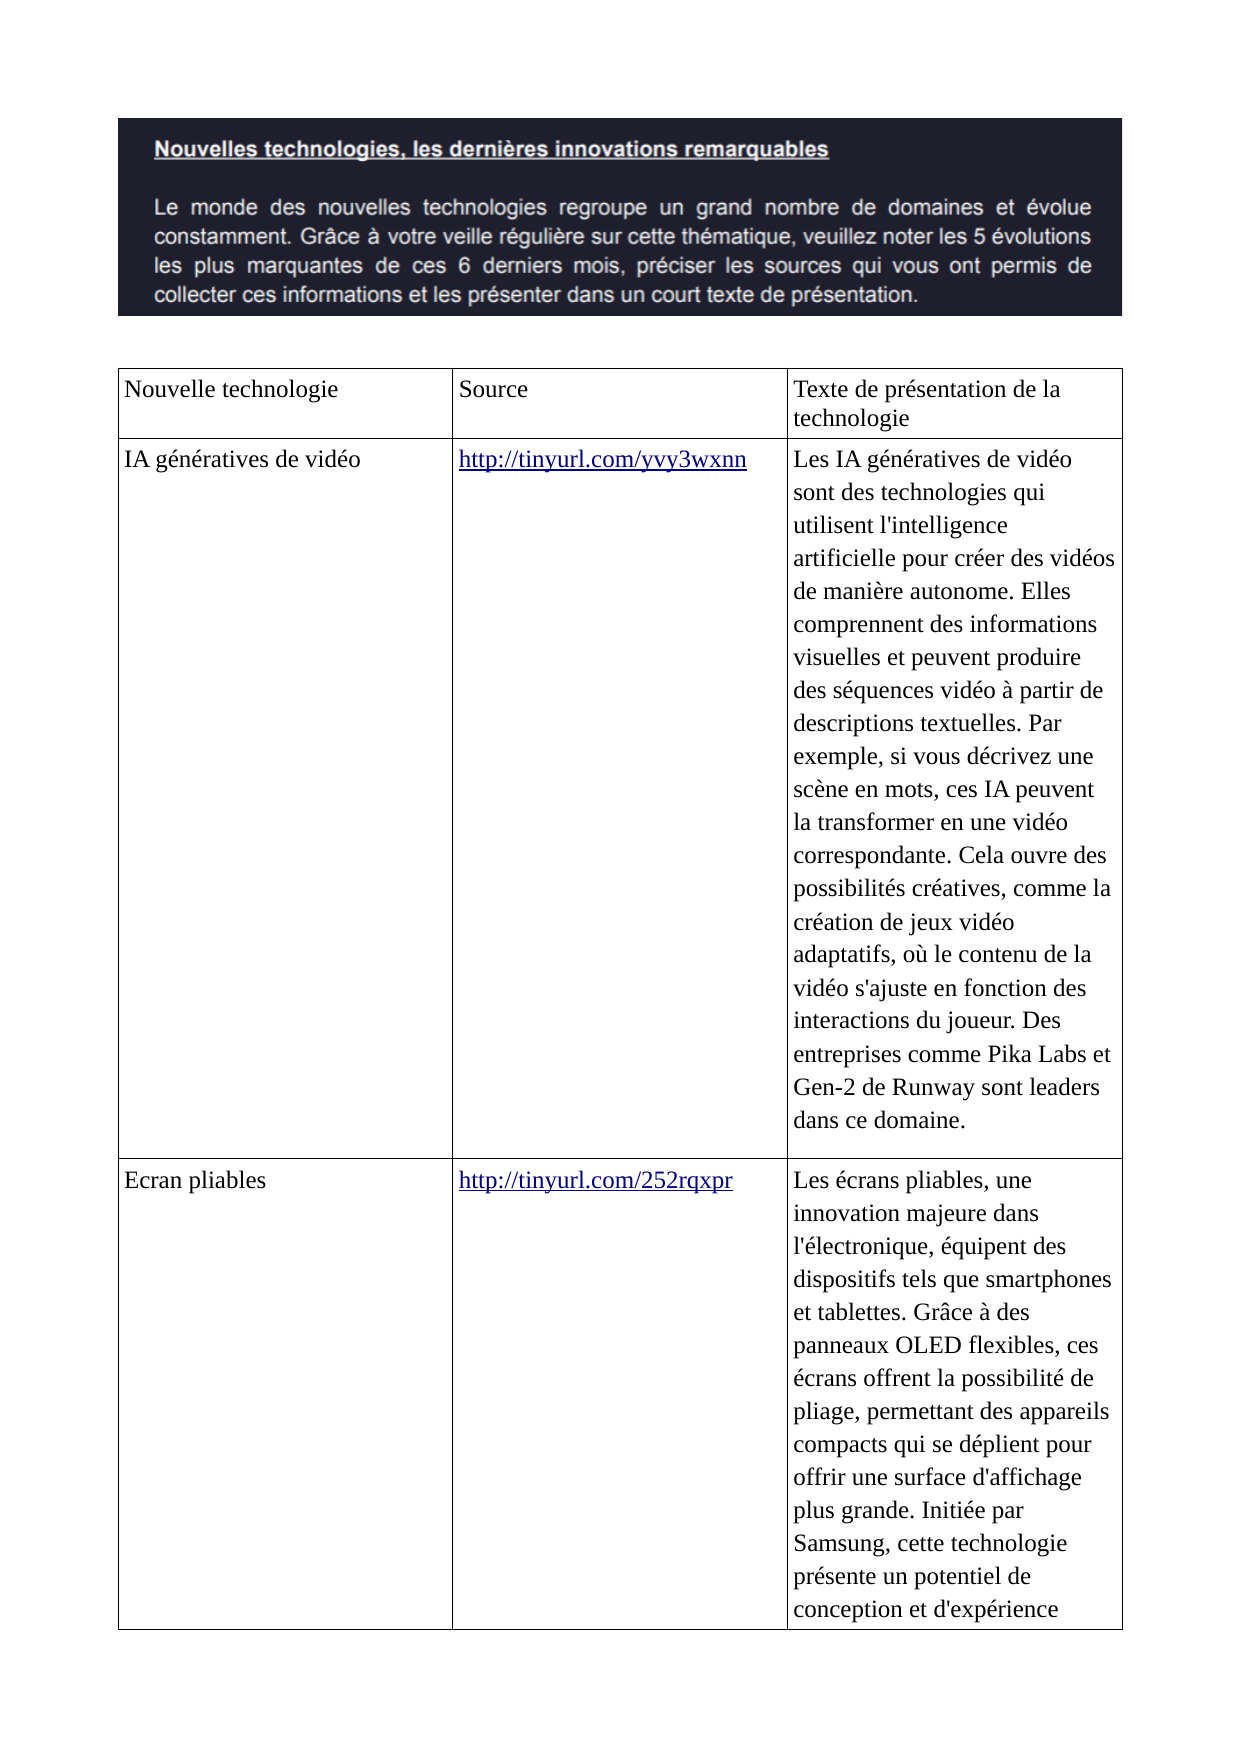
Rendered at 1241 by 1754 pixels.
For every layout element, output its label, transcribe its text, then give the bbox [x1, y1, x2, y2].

table_header Source [453, 369, 787, 437]
table_cell Les IA génératives de vidéo sont des technologies qui utilisent l'intelligence artificielle pour créer des vidéos de manière autonome. Elles comprennent des informations visuelles et peuvent produire des séquences vidéo à partir de descriptions textuelles. Par exemple, si vous décrivez une scène en mots, ces IA peuvent la transformer en une vidéo correspondante. Cela ouvre des possibilités créatives, comme la création de jeux vidéo adaptatifs, où le contenu de la vidéo s'ajuste en fonction des interactions du joueur. Des entreprises comme Pika Labs et Gen-2 de Runway sont leaders dans ce domaine. [788, 439, 1122, 1158]
picture [118, 118, 1123, 316]
table_cell Les écrans pliables, une innovation majeure dans l'électronique, équipent des dispositifs tels que smartphones et tablettes. Grâce à des panneaux OLED flexibles, ces écrans offrent la possibilité de pliage, permettant des appareils compacts qui se déplient pour offrir une surface d'affichage plus grande. Initiée par Samsung, cette technologie présente un potentiel de conception et d'expérience [788, 1159, 1122, 1628]
table_cell http://tinyurl.com/252rqxpr [453, 1159, 787, 1628]
table_cell IA génératives de vidéo [119, 439, 452, 1158]
table_header Texte de présentation de la technologie [788, 369, 1122, 437]
table_cell http://tinyurl.com/yvy3wxnn [453, 439, 787, 1158]
table_cell Ecran pliables [119, 1159, 452, 1628]
table_header Nouvelle technologie [119, 369, 452, 437]
